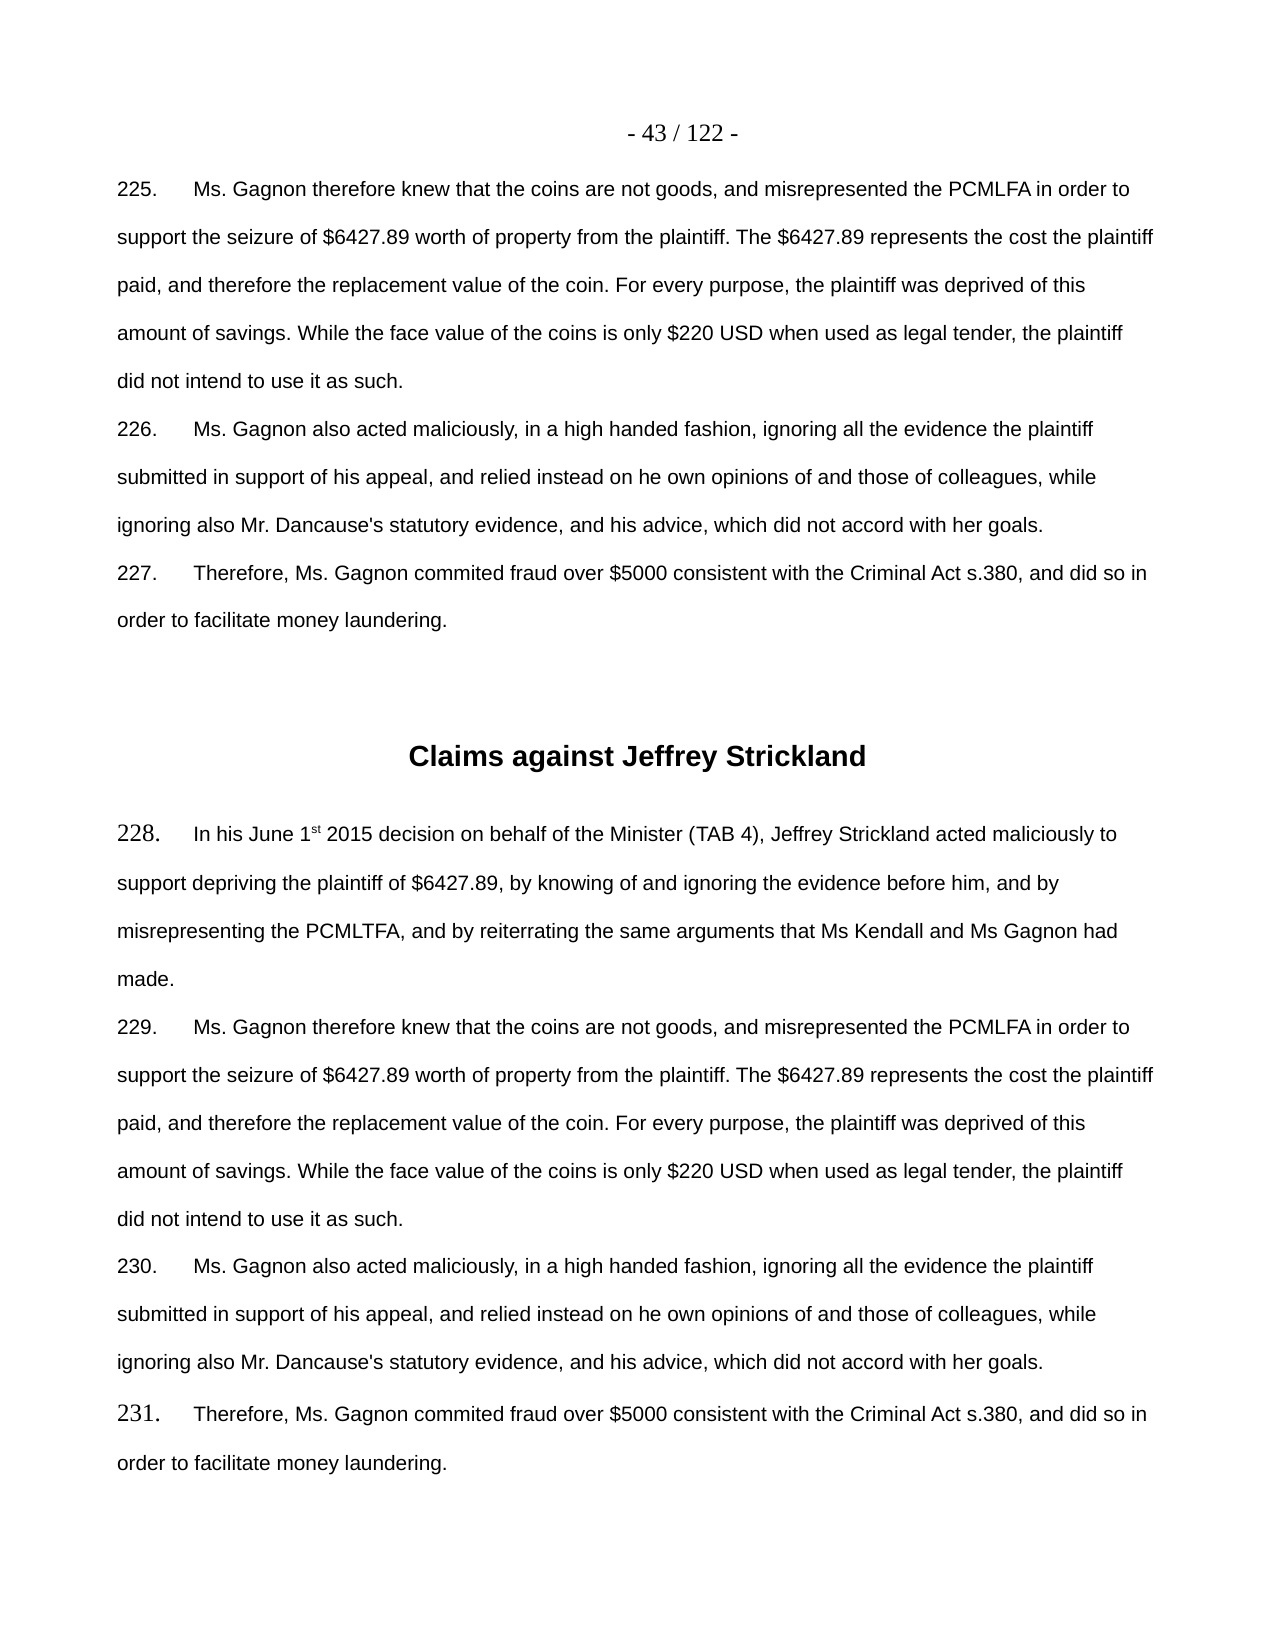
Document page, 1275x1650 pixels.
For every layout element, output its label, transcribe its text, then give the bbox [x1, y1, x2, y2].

subtitle In his June 1st 2015 decision on behalf of the Minister (TAB 4), Jeffrey Strickland acted maliciously to support depriving the plaintiff of $6427.89, by knowing of and ignoring the evidence before him, and by misrepresenting the PCMLTFA, and by reiterrating the same arguments that Ms Kendall and Ms Gagnon had made. [117, 818, 1157, 991]
subtitle Therefore, Ms. Gagnon commited fraud over $5000 consistent with the Criminal Act s.380, and did so in order to facilitate money laundering. [117, 560, 1157, 632]
subtitle Ms. Gagnon therefore knew that the coins are not goods, and misrepresented the PCMLFA in order to support the seizure of $6427.89 worth of property from the plaintiff. The $6427.89 represents the cost the plaintiff paid, and therefore the replacement value of the coin. For every purpose, the plaintiff was deprived of this amount of savings. While the face value of the coins is only $220 USD when used as legal tender, the plaintiff did not intend to use it as such. [117, 177, 1157, 393]
subtitle Ms. Gagnon also acted maliciously, in a high handed fashion, ignoring all the evidence the plaintiff submitted in support of his appeal, and relied instead on he own opinions of and those of colleagues, while ignoring also Mr. Dancause's statutory evidence, and his advice, which did not accord with her goals. [117, 417, 1157, 536]
subtitle Ms. Gagnon therefore knew that the coins are not goods, and misrepresented the PCMLFA in order to support the seizure of $6427.89 worth of property from the plaintiff. The $6427.89 represents the cost the plaintiff paid, and therefore the replacement value of the coin. For every purpose, the plaintiff was deprived of this amount of savings. While the face value of the coins is only $220 USD when used as legal tender, the plaintiff did not intend to use it as such. [117, 1015, 1157, 1230]
subtitle Therefore, Ms. Gagnon commited fraud over $5000 consistent with the Criminal Act s.380, and did so in order to facilitate money laundering. [117, 1398, 1157, 1475]
subtitle Ms. Gagnon also acted maliciously, in a high handed fashion, ignoring all the evidence the plaintiff submitted in support of his appeal, and relied instead on he own opinions of and those of colleagues, while ignoring also Mr. Dancause's statutory evidence, and his advice, which did not accord with her goals. [117, 1254, 1157, 1374]
subtitle Claims against Jeffrey Strickland [118, 739, 1157, 772]
